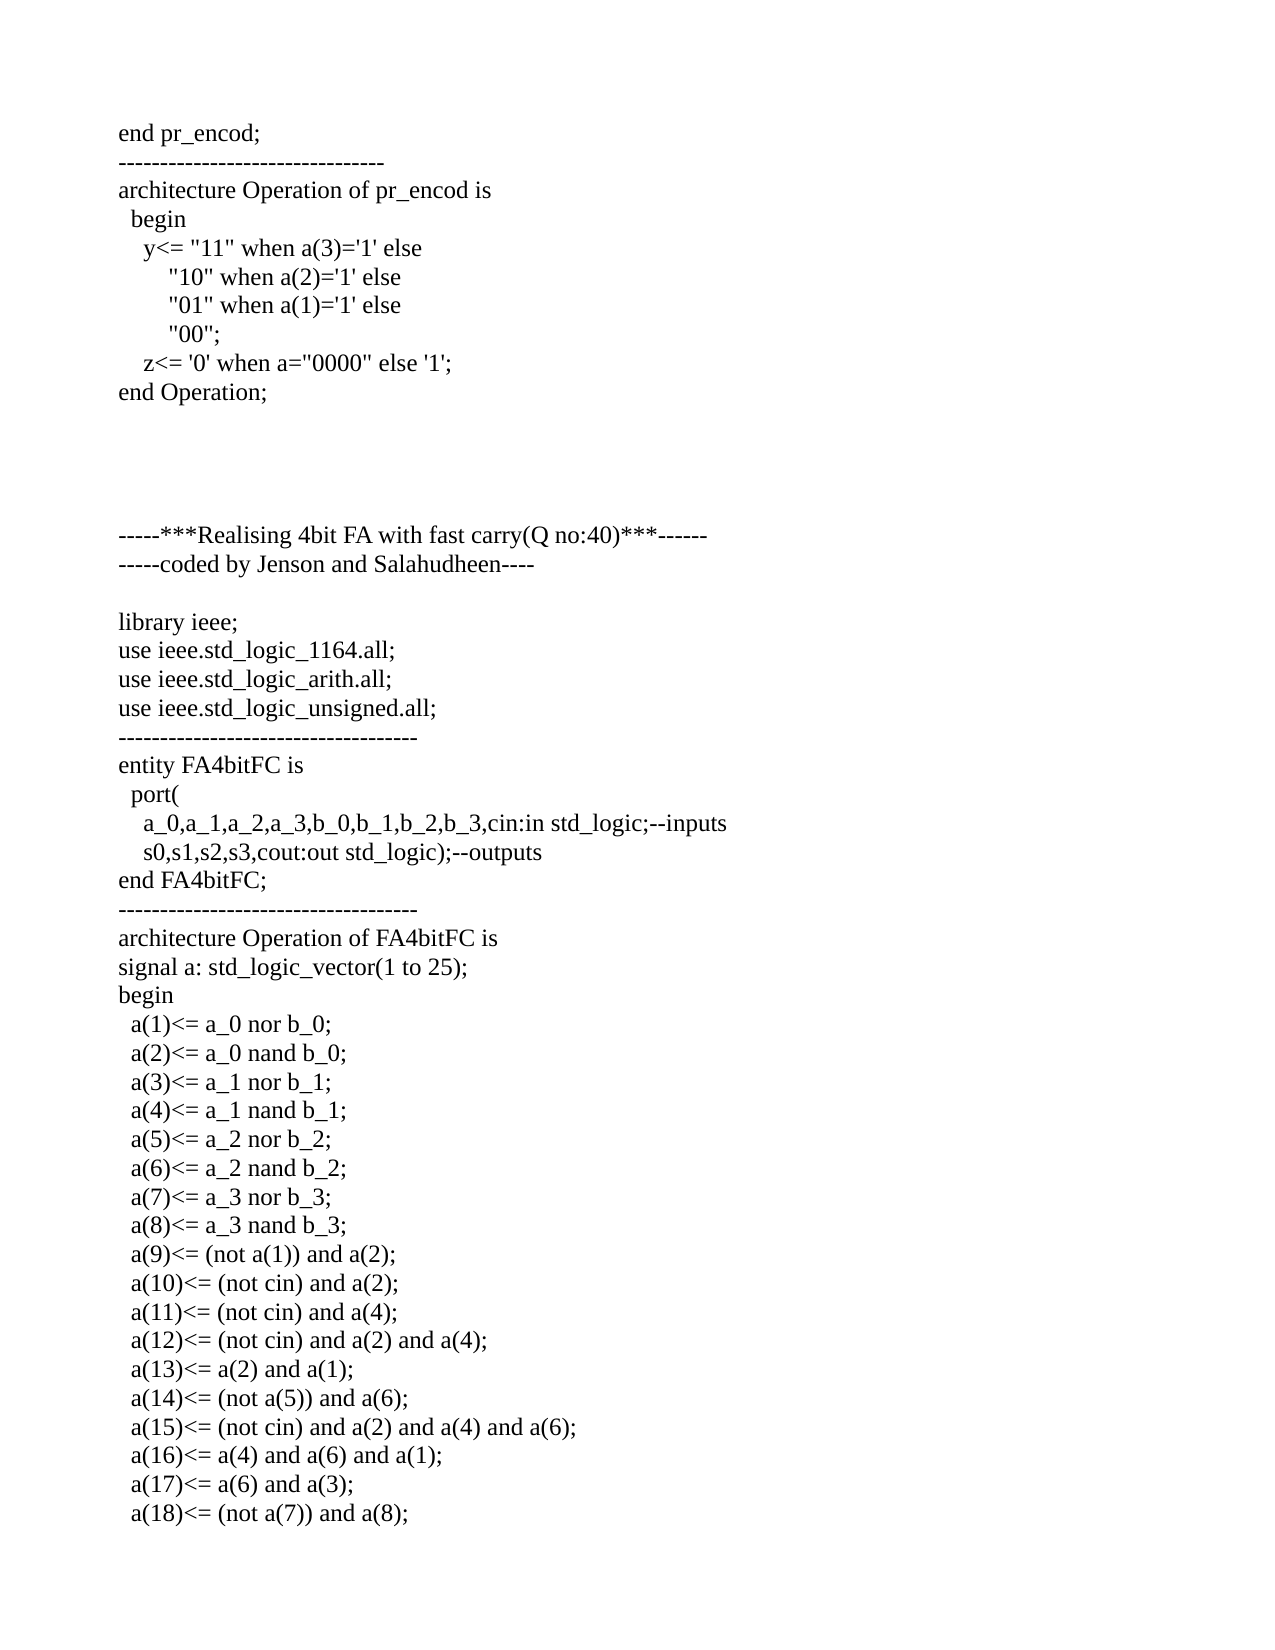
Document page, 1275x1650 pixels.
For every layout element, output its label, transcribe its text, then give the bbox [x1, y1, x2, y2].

text port( [118, 779, 1157, 808]
text a(4)<= a_1 nand b_1; [118, 1096, 1157, 1124]
text end Operation; [118, 377, 1157, 406]
text library ieee; [118, 607, 1157, 636]
text a(7)<= a_3 nor b_3; [118, 1182, 1157, 1211]
text ------------------------------------ [118, 894, 1157, 923]
text a(14)<= (not a(5)) and a(6); [118, 1383, 1157, 1412]
text end FA4bitFC; [118, 866, 1157, 894]
text a(17)<= a(6) and a(3); [118, 1469, 1157, 1498]
text a(11)<= (not cin) and a(4); [118, 1297, 1157, 1326]
text use ieee.std_logic_arith.all; [118, 664, 1157, 693]
text begin [118, 204, 1157, 233]
text a(9)<= (not a(1)) and a(2); [118, 1239, 1157, 1268]
text begin [118, 981, 1157, 1009]
text a(13)<= a(2) and a(1); [118, 1354, 1157, 1383]
text z<= '0' when a="0000" else '1'; [118, 348, 1157, 377]
text a(15)<= (not cin) and a(2) and a(4) and a(6); [118, 1412, 1157, 1441]
text a(2)<= a_0 nand b_0; [118, 1038, 1157, 1067]
text signal a: std_logic_vector(1 to 25); [118, 952, 1157, 981]
text -----coded by Jenson and Salahudheen---- [118, 549, 1157, 578]
text "10" when a(2)='1' else [118, 262, 1157, 291]
text a(10)<= (not cin) and a(2); [118, 1268, 1157, 1297]
text use ieee.std_logic_unsigned.all; [118, 693, 1157, 722]
text architecture Operation of pr_encod is [118, 176, 1157, 204]
text s0,s1,s2,s3,cout:out std_logic);--outputs [118, 837, 1157, 866]
text entity FA4bitFC is [118, 751, 1157, 779]
text a(5)<= a_2 nor b_2; [118, 1124, 1157, 1153]
text -------------------------------- [118, 147, 1157, 176]
text "01" when a(1)='1' else [118, 291, 1157, 319]
text a(3)<= a_1 nor b_1; [118, 1067, 1157, 1096]
text ------------------------------------ [118, 722, 1157, 751]
text a(12)<= (not cin) and a(2) and a(4); [118, 1326, 1157, 1354]
text a(18)<= (not a(7)) and a(8); [118, 1498, 1157, 1527]
text "00"; [118, 319, 1157, 348]
text a(8)<= a_3 nand b_3; [118, 1211, 1157, 1239]
text a(16)<= a(4) and a(6) and a(1); [118, 1441, 1157, 1469]
text a(1)<= a_0 nor b_0; [118, 1009, 1157, 1038]
text end pr_encod; [118, 118, 1157, 147]
text y<= "11" when a(3)='1' else [118, 233, 1157, 262]
text use ieee.std_logic_1164.all; [118, 636, 1157, 664]
text -----***Realising 4bit FA with fast carry(Q no:40)***------ [118, 521, 1157, 549]
text a(6)<= a_2 nand b_2; [118, 1153, 1157, 1182]
text architecture Operation of FA4bitFC is [118, 923, 1157, 952]
text a_0,a_1,a_2,a_3,b_0,b_1,b_2,b_3,cin:in std_logic;--inputs [118, 808, 1157, 837]
